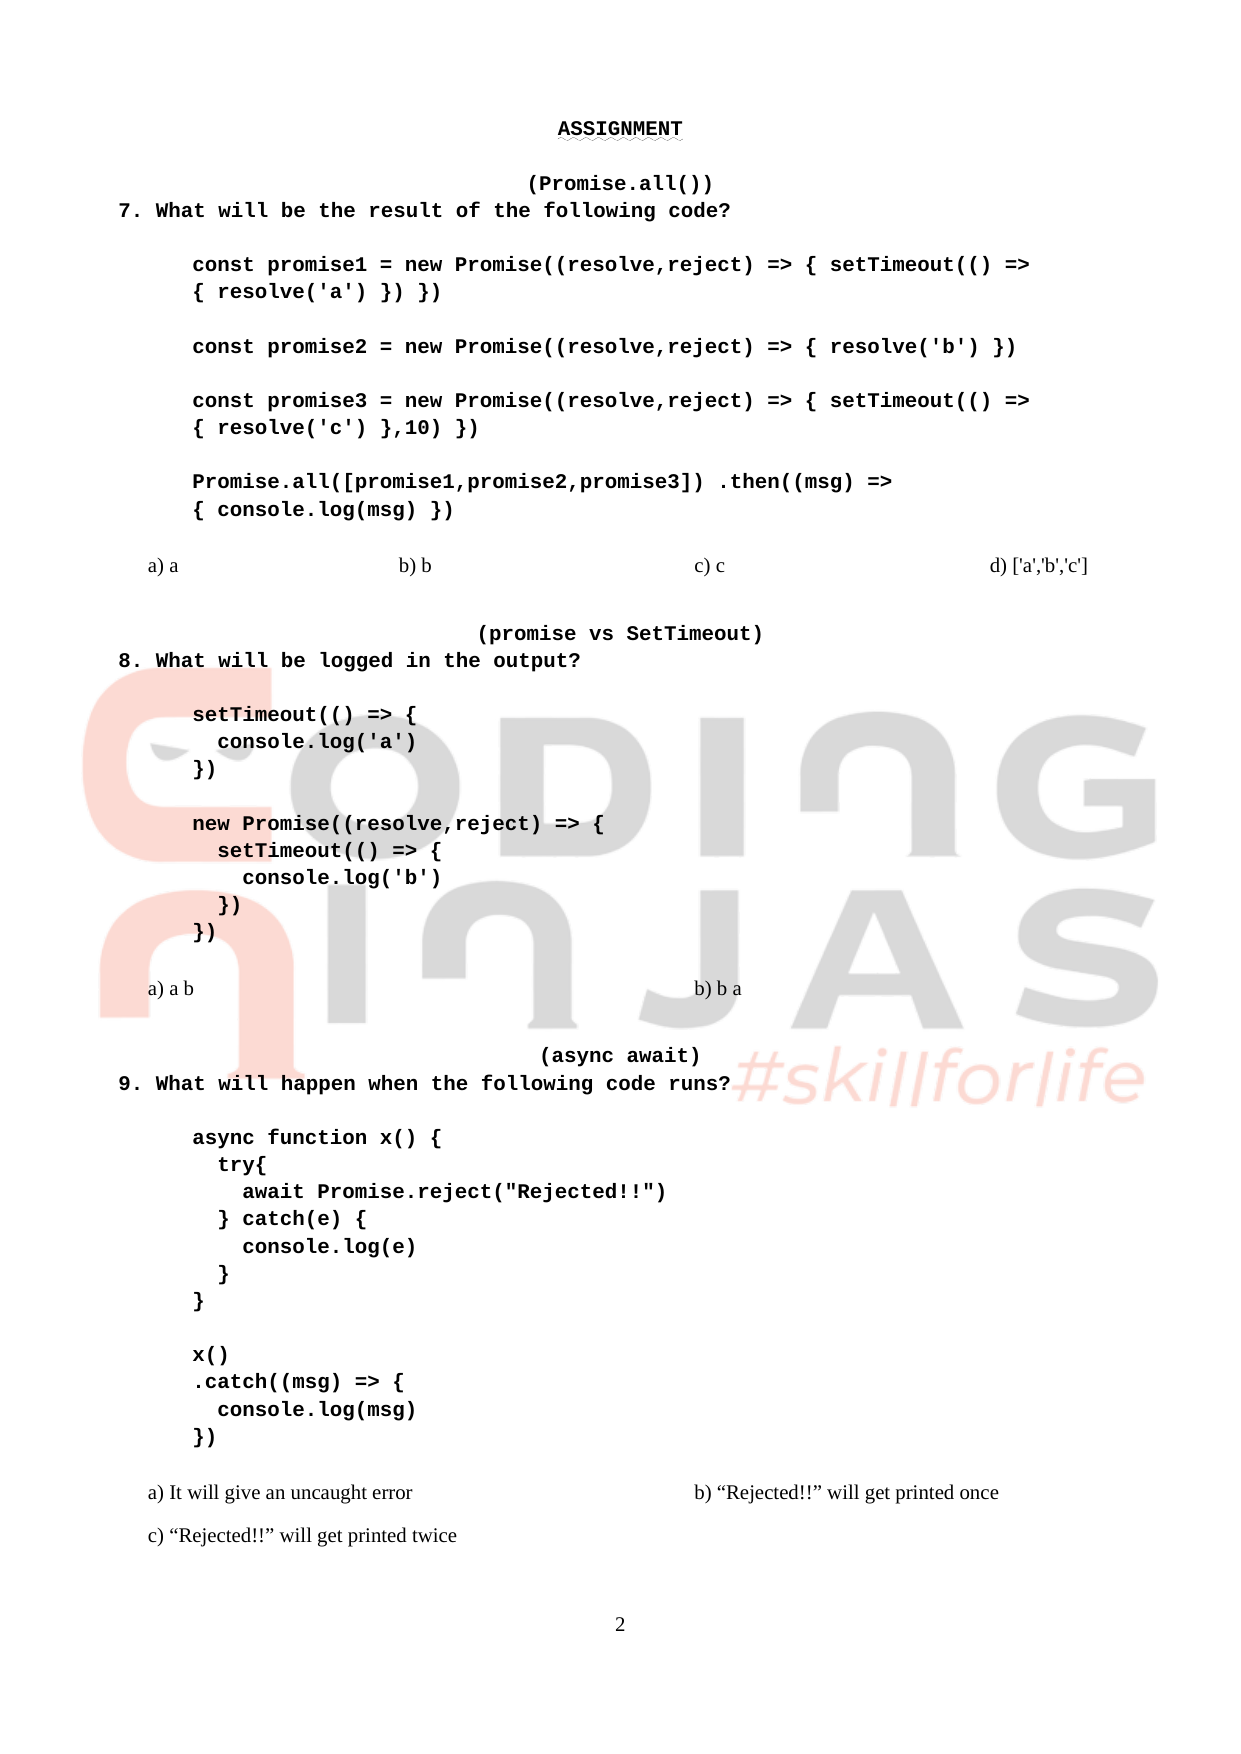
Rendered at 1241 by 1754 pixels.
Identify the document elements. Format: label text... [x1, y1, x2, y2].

text console.log('b') [192, 867, 1122, 891]
text setTimeout(() => { [192, 840, 1122, 864]
text 9. What will happen when the following code runs? [118, 1072, 1122, 1096]
text ASSIGNMENT [118, 118, 1122, 142]
text await Promise.reject("Rejected!!") [192, 1181, 1122, 1205]
text a) a b b) b a [148, 976, 1122, 1000]
text }) [192, 922, 1122, 945]
text try{ [192, 1154, 1122, 1178]
text }) [192, 758, 1122, 782]
text }) [192, 1426, 1122, 1449]
text (promise vs SetTimeout) [118, 622, 1122, 646]
text a) a b) b c) c d) ['a','b','c'] [148, 553, 1122, 577]
text } catch(e) { [192, 1208, 1122, 1232]
text const promise3 = new Promise((resolve,reject) => { setTimeout(() => { resolve('c') },10) }) [192, 390, 1122, 441]
text } [192, 1263, 1122, 1286]
text console.log(msg) [192, 1399, 1122, 1422]
text .catch((msg) => { [192, 1372, 1122, 1395]
text setTimeout(() => { [192, 704, 1122, 728]
text }) [192, 894, 1122, 918]
text x() [192, 1344, 1122, 1368]
text (async await) [118, 1045, 1122, 1069]
text console.log('a') [192, 731, 1122, 755]
text c) “Rejected!!” will get printed twice [148, 1522, 1122, 1547]
text console.log(e) [192, 1236, 1122, 1259]
text } [192, 1290, 1122, 1314]
text (Promise.all()) [118, 172, 1122, 196]
text 8. What will be logged in the output? [118, 650, 1122, 673]
text new Promise((resolve,reject) => { [192, 813, 1122, 836]
text a) It will give an uncaught error b) “Rejected!!” will get printed once [148, 1480, 1122, 1504]
text Promise.all([promise1,promise2,promise3]) .then((msg) => { console.log(msg) }) [192, 472, 1122, 522]
text async function x() { [192, 1127, 1122, 1151]
text const promise1 = new Promise((resolve,reject) => { setTimeout(() => { resolve('a') }) }) [192, 254, 1122, 305]
text const promise2 = new Promise((resolve,reject) => { resolve('b') }) [192, 336, 1122, 359]
text 7. What will be the result of the following code? [118, 200, 1122, 223]
